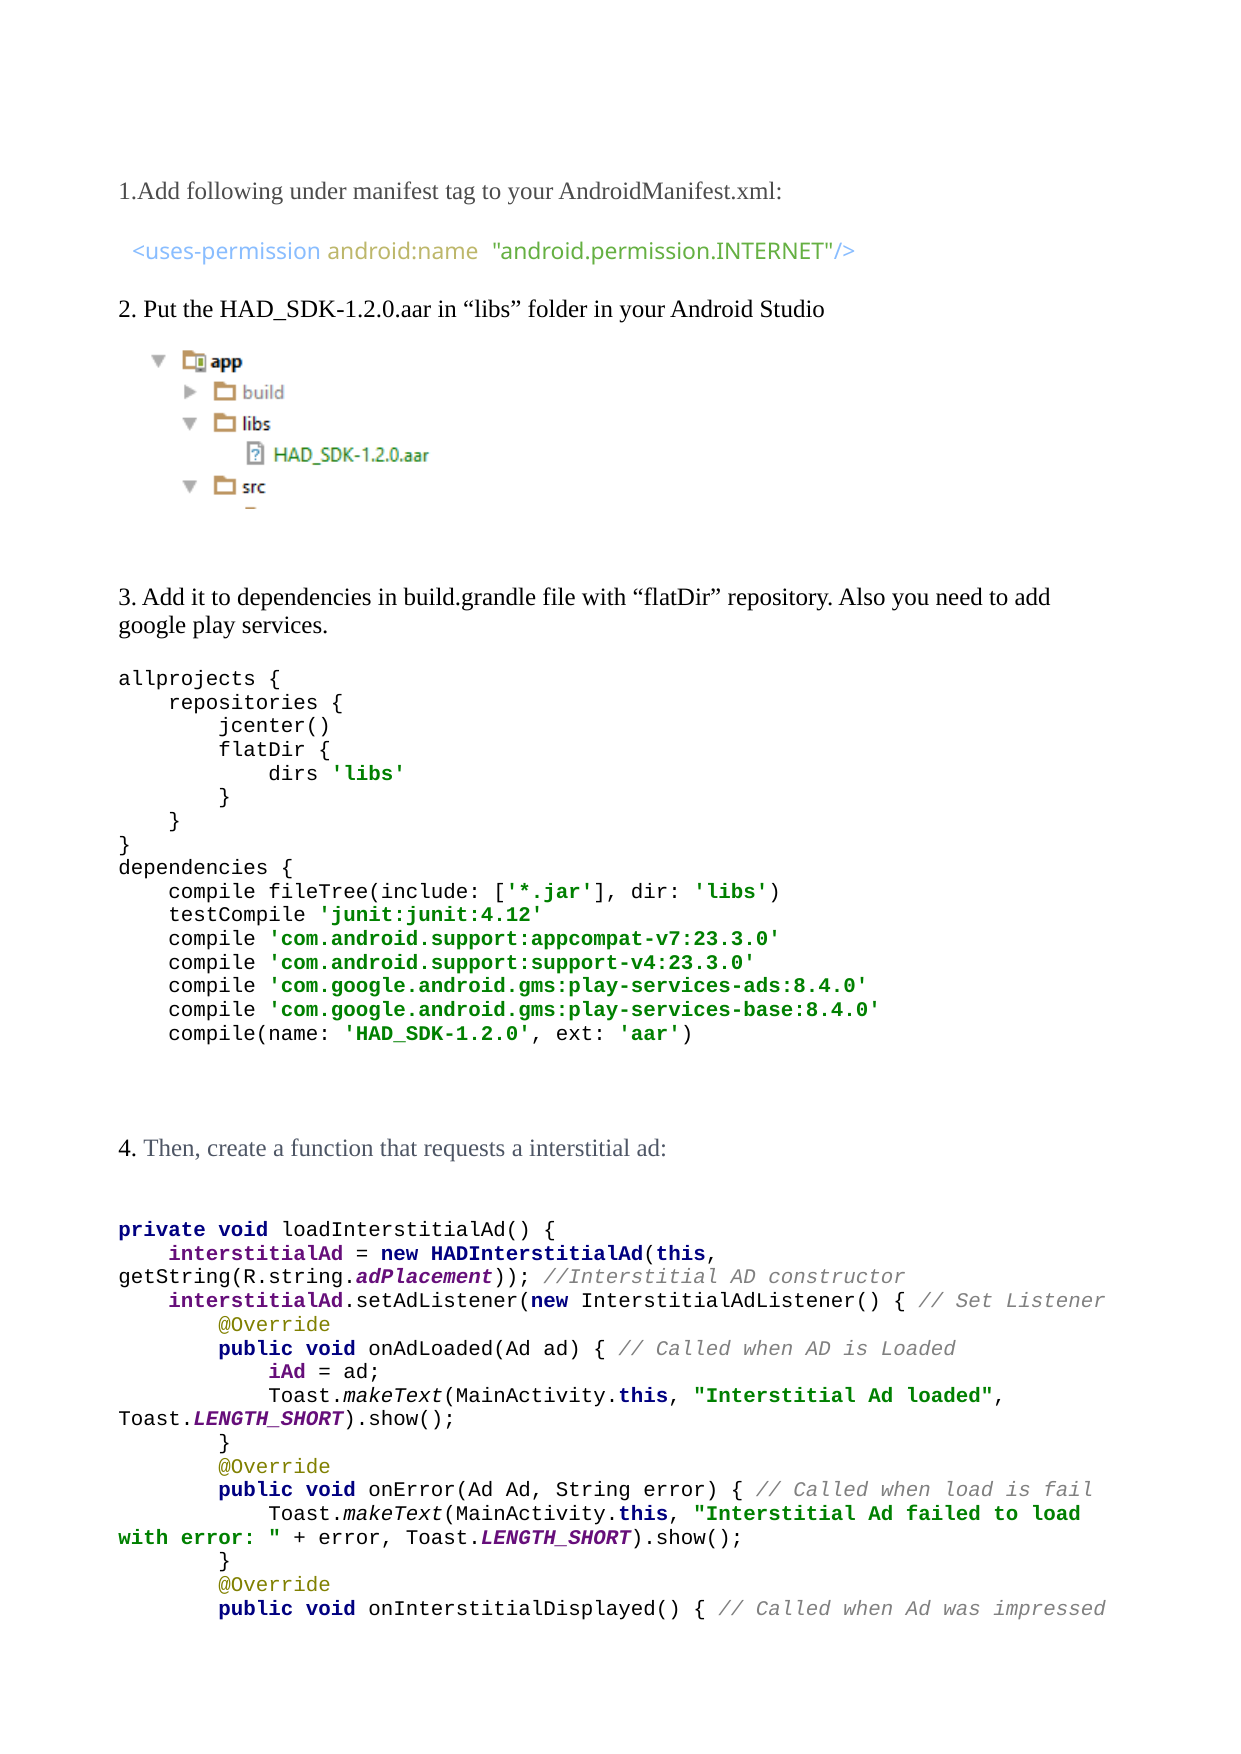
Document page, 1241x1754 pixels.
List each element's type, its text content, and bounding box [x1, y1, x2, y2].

text compile(name: 'HAD_SDK-1.2.0', ext: 'aar') [118, 1023, 1122, 1046]
text } [118, 786, 1122, 810]
text testCompile 'junit:junit:4.12' [118, 904, 1122, 928]
text compile 'com.google.android.gms:play-services-base:8.4.0' [118, 999, 1122, 1023]
text <uses-permission android:name="android.permission.INTERNET"/> [118, 234, 1122, 266]
text Toast.makeText(MainActivity.this, "Interstitial Ad failed to load with error: " + error, Toast.LENGTH_SHORT).show(); [118, 1503, 1122, 1550]
text @Override [118, 1456, 1122, 1479]
text compile 'com.google.android.gms:play-services-ads:8.4.0' [118, 975, 1122, 999]
text 1.Add following under manifest tag to your AndroidManifest.xml: [118, 176, 1122, 205]
text compile 'com.android.support:support-v4:23.3.0' [118, 952, 1122, 975]
text repositories { [118, 692, 1122, 715]
text compile fileTree(include: ['*.jar'], dir: 'libs') [118, 881, 1122, 904]
text dependencies { [118, 857, 1122, 881]
text interstitialAd.setAdListener(new InterstitialAdListener() { // Set Listener [118, 1290, 1122, 1314]
text Toast.makeText(MainActivity.this, "Interstitial Ad loaded", Toast.LENGTH_SHORT).show(); [118, 1385, 1122, 1432]
text @Override [118, 1574, 1122, 1598]
text } [118, 810, 1122, 833]
text iAd = ad; [118, 1361, 1122, 1385]
text 3. Add it to dependencies in build.grandle file with “flatDir” repository. Also you need to add google play services. [118, 582, 1122, 639]
text jcenter() [118, 715, 1122, 739]
text compile 'com.android.support:appcompat-v7:23.3.0' [118, 928, 1122, 952]
text private void loadInterstitialAd() { [118, 1191, 1122, 1243]
text dirs 'libs' [118, 763, 1122, 786]
text 4. Then, create a function that requests a interstitial ad: [118, 1133, 1122, 1162]
text allprojects { [118, 668, 1122, 692]
text flatDir { [118, 739, 1122, 763]
picture [136, 349, 576, 509]
text } [118, 833, 1122, 857]
text } [118, 1550, 1122, 1574]
text @Override [118, 1314, 1122, 1337]
text public void onInterstitialDisplayed() { // Called when Ad was impressed [118, 1598, 1122, 1621]
text public void onAdLoaded(Ad ad) { // Called when AD is Loaded [118, 1337, 1122, 1361]
text interstitialAd = new HADInterstitialAd(this, getString(R.string.adPlacement)); //Interstitial AD constructor [118, 1243, 1122, 1290]
text public void onError(Ad Ad, String error) { // Called when load is fail [118, 1479, 1122, 1503]
text } [118, 1432, 1122, 1456]
text 2. Put the HAD_SDK-1.2.0.aar in “libs” folder in your Android Studio [118, 294, 1122, 323]
